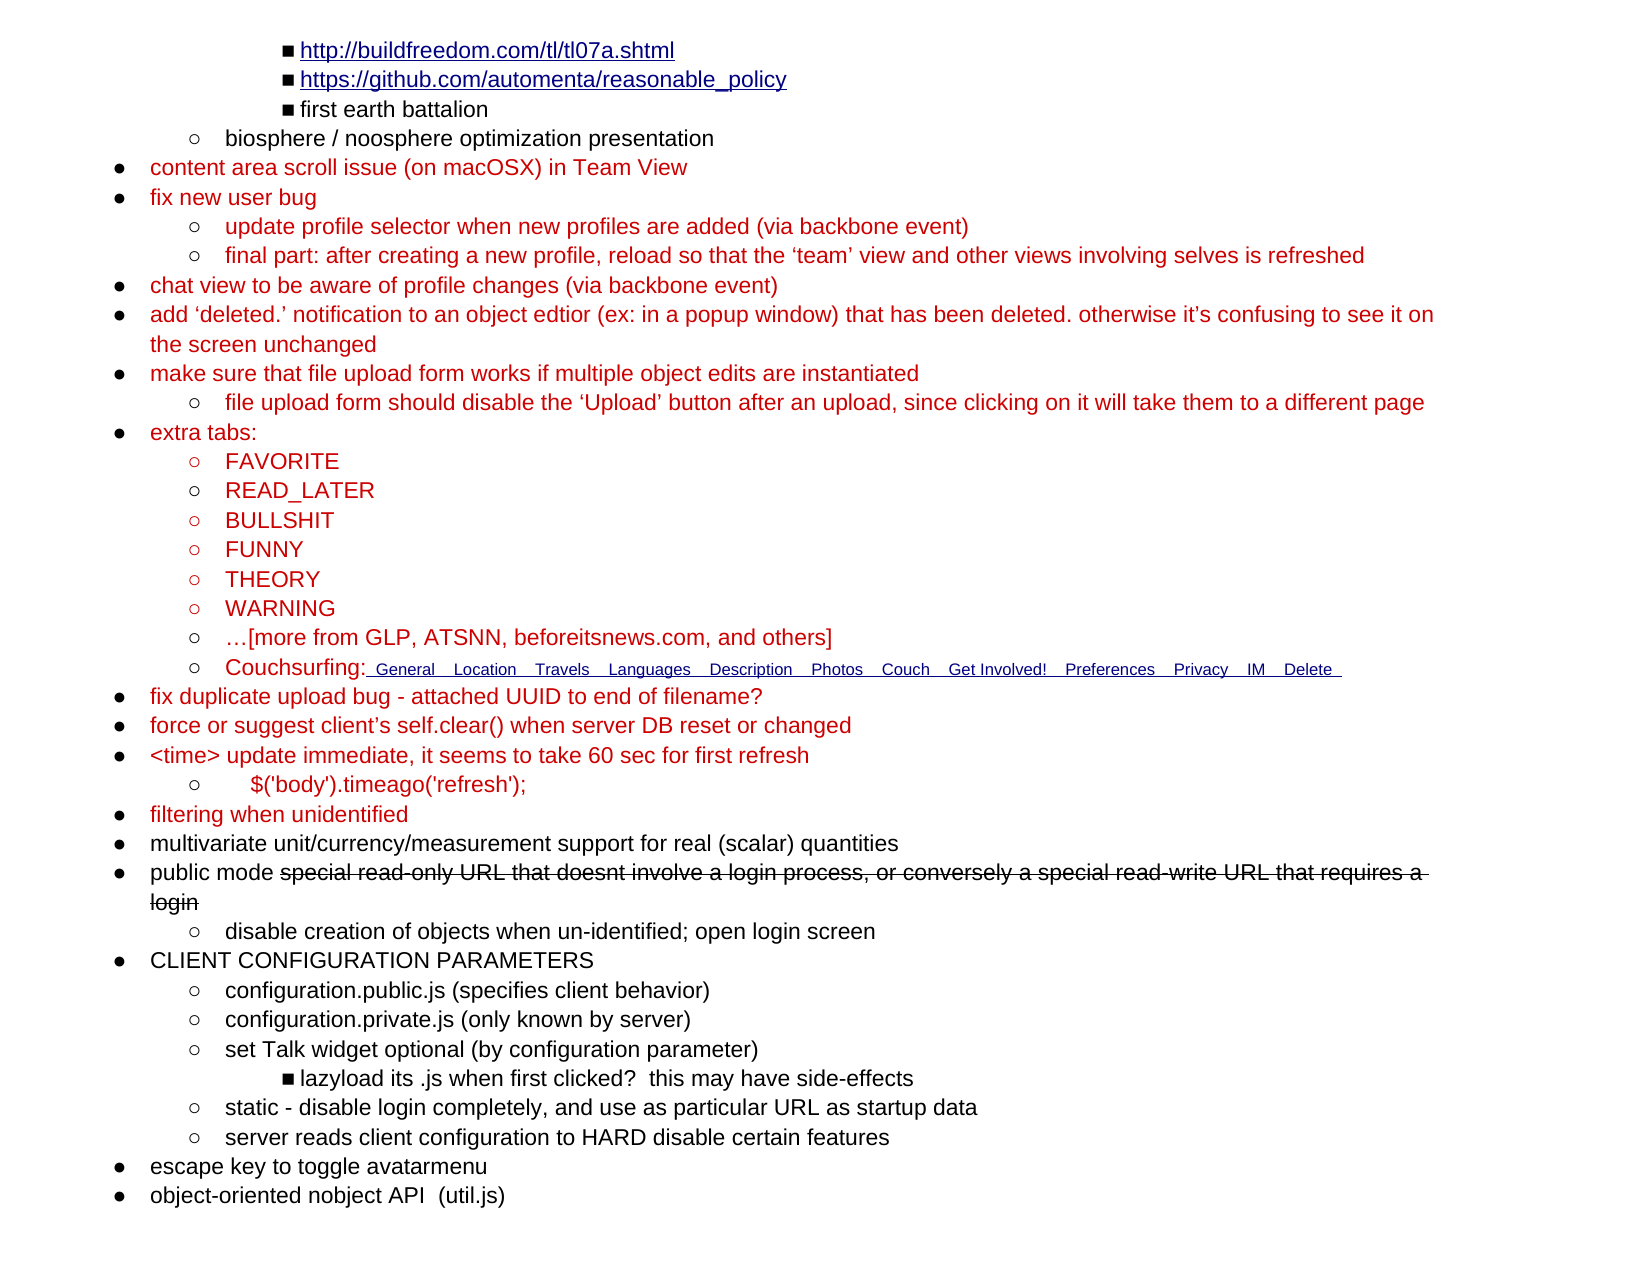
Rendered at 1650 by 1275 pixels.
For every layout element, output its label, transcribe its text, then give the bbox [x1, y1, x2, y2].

list CLIENT CONFIGURATION PARAMETERS [112, 948, 1462, 974]
list WARNING [187, 596, 1462, 621]
list make sure that file upload form works if multiple object edits are instantiated [112, 361, 1462, 386]
list THEORY [187, 566, 1462, 592]
list configuration.public.js (specifies client behavior) [187, 977, 1462, 1003]
list object-oriented nobject API (util.js) [112, 1183, 1462, 1209]
list force or suggest client’s self.clear() when server DB reset or changed [112, 713, 1462, 739]
list fix new user bug [112, 184, 1462, 210]
list content area scroll issue (on macOSX) in Team View [112, 155, 1462, 181]
list escape key to toggle avatarmenu [112, 1154, 1462, 1179]
list biosphere / noosphere optimization presentation [187, 126, 1462, 151]
list http://buildfreedom.com/tl/tl07a.shtml [281, 37, 1462, 63]
list READ_LATER [187, 478, 1462, 504]
list server reads client configuration to HARD disable certain features [187, 1124, 1462, 1150]
list add ‘deleted.’ notification to an object edtior (ex: in a popup window) that has been deleted. otherwise it’s confusing to see it on the screen unchanged [112, 302, 1462, 357]
list public mode special read-only URL that doesnt involve a login process, or conversely a special read-write URL that requires a login [112, 860, 1462, 915]
list BULLSHIT [187, 507, 1462, 533]
list configuration.private.js (only known by server) [187, 1007, 1462, 1032]
list https://github.com/automenta/reasonable_policy [281, 67, 1462, 92]
list filtering when unidentified [112, 801, 1462, 827]
list multivariate unit/currency/measurement support for real (scalar) quantities [112, 831, 1462, 856]
list <time> update immediate, it seems to take 60 sec for first refresh [112, 742, 1462, 768]
list fix duplicate upload bug - attached UUID to end of filename? [112, 684, 1462, 709]
list …[more from GLP, ATSNN, beforeitsnews.com, and others] [187, 625, 1462, 651]
list Couchsurfing: General Location Travels Languages Description Photos Couch Get Involved! Preferences Privacy IM Delete [187, 654, 1462, 680]
list static - disable login completely, and use as particular URL as startup data [187, 1095, 1462, 1121]
list file upload form should disable the ‘Upload’ button after an upload, since clicking on it will take them to a different page [187, 390, 1462, 416]
list disable creation of objects when un-identified; open login screen [187, 919, 1462, 944]
list set Talk widget optional (by configuration parameter) [187, 1036, 1462, 1062]
list FUNNY [187, 537, 1462, 562]
list chat view to be aware of profile changes (via backbone event) [112, 272, 1462, 298]
list FAVORITE [187, 449, 1462, 474]
list update profile selector when new profiles are added (via backbone event) [187, 214, 1462, 239]
list lazyload its .js when first clicked? this may have side-effects [281, 1066, 1462, 1091]
list extra tabs: [112, 419, 1462, 445]
list final part: after creating a new profile, reload so that the ‘team’ view and other views involving selves is refreshed [187, 243, 1462, 269]
list first earth battalion [281, 96, 1462, 122]
list $('body').timeago('refresh'); [187, 772, 1462, 797]
